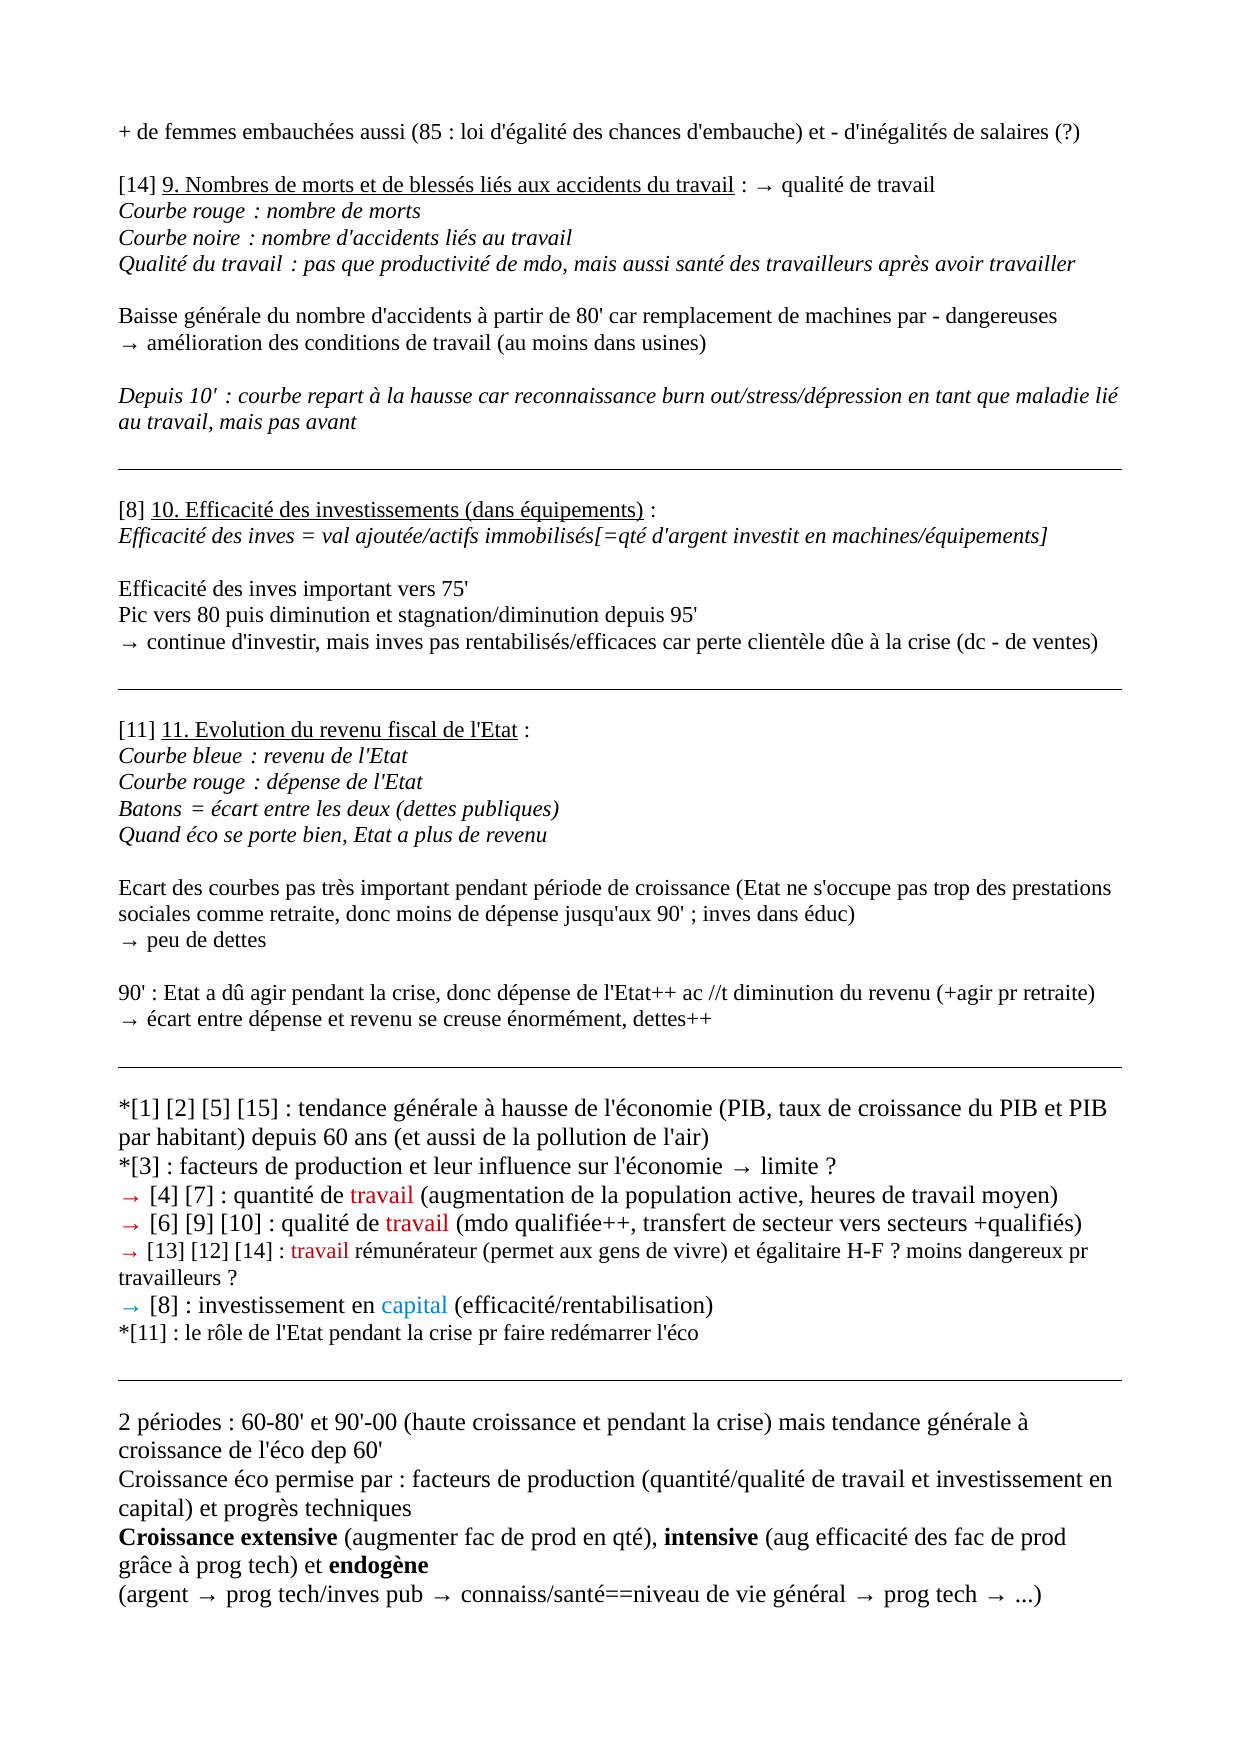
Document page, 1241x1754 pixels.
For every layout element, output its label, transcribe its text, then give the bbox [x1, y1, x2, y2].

text Ecart des courbes pas très important pendant période de croissance (Etat ne s'occupe pas trop des prestations sociales comme retraite, donc moins de dépense jusqu'aux 90' ; inves dans éduc) [118, 874, 1122, 926]
text 2 périodes : 60-80' et 90'-00 (haute croissance et pendant la crise) mais tendance générale à croissance de l'éco dep 60' [118, 1407, 1122, 1464]
text Croissance extensive (augmenter fac de prod en qté), intensive (aug efficacité des fac de prod grâce à prog tech) et endogène [118, 1522, 1122, 1579]
text 90' : Etat a dû agir pendant la crise, donc dépense de l'Etat++ ac //t diminution du revenu (+agir pr retraite) [118, 979, 1122, 1006]
text *[11] : le rôle de l'Etat pendant la crise pr faire redémarrer l'éco [118, 1319, 1122, 1345]
text Efficacité des inves = val ajoutée/actifs immobilisés[=qté d'argent investit en machines/équipements] [118, 522, 1122, 549]
text Efficacité des inves important vers 75' [118, 575, 1122, 601]
text Courbe rouge : nombre de morts [118, 197, 1122, 223]
text → [4] [7] : quantité de travail (augmentation de la population active, heures de travail moyen) [118, 1180, 1122, 1208]
text Pic vers 80 puis diminution et stagnation/diminution depuis 95' [118, 601, 1122, 628]
text → [13] [12] [14] : travail rémunérateur (permet aux gens de vivre) et égalitaire H-F ? moins dangereux pr travailleurs ? [118, 1237, 1122, 1290]
text (argent → prog tech/inves pub → connaiss/santé==niveau de vie général → prog tech → ...) [118, 1579, 1122, 1608]
text Depuis 10' : courbe repart à la hausse car reconnaissance burn out/stress/dépression en tant que maladie lié au travail, mais pas avant [118, 382, 1122, 434]
text → [8] : investissement en capital (efficacité/rentabilisation) [118, 1290, 1122, 1319]
text Courbe bleue : revenu de l'Etat [118, 742, 1122, 768]
text Quand éco se porte bien, Etat a plus de revenu [118, 821, 1122, 847]
text → continue d'investir, mais inves pas rentabilisés/efficaces car perte clientèle dûe à la crise (dc - de ventes) [118, 628, 1122, 654]
text → peu de dettes [118, 926, 1122, 953]
text *[3] : facteurs de production et leur influence sur l'économie → limite ? [118, 1151, 1122, 1180]
text → amélioration des conditions de travail (au moins dans usines) [118, 329, 1122, 355]
text Courbe rouge : dépense de l'Etat [118, 768, 1122, 795]
text Croissance éco permise par : facteurs de production (quantité/qualité de travail et investissement en capital) et progrès techniques [118, 1464, 1122, 1522]
text Batons = écart entre les deux (dettes publiques) [118, 795, 1122, 821]
text Courbe noire : nombre d'accidents liés au travail [118, 223, 1122, 250]
text [14] 9. Nombres de morts et de blessés liés aux accidents du travail : → qualité de travail [118, 171, 1122, 197]
text *[1] [2] [5] [15] : tendance générale à hausse de l'économie (PIB, taux de croissance du PIB et PIB par habitant) depuis 60 ans (et aussi de la pollution de l'air) [118, 1093, 1122, 1151]
text + de femmes embauchées aussi (85 : loi d'égalité des chances d'embauche) et - d'inégalités de salaires (?) [118, 118, 1122, 144]
text → écart entre dépense et revenu se creuse énormément, dettes++ [118, 1006, 1122, 1032]
text Baisse générale du nombre d'accidents à partir de 80' car remplacement de machines par - dangereuses [118, 303, 1122, 329]
text Qualité du travail : pas que productivité de mdo, mais aussi santé des travailleurs après avoir travailler [118, 250, 1122, 276]
text → [6] [9] [10] : qualité de travail (mdo qualifiée++, transfert de secteur vers secteurs +qualifiés) [118, 1208, 1122, 1237]
text [11] 11. Evolution du revenu fiscal de l'Etat : [118, 716, 1122, 742]
text [8] 10. Efficacité des investissements (dans équipements) : [118, 496, 1122, 522]
